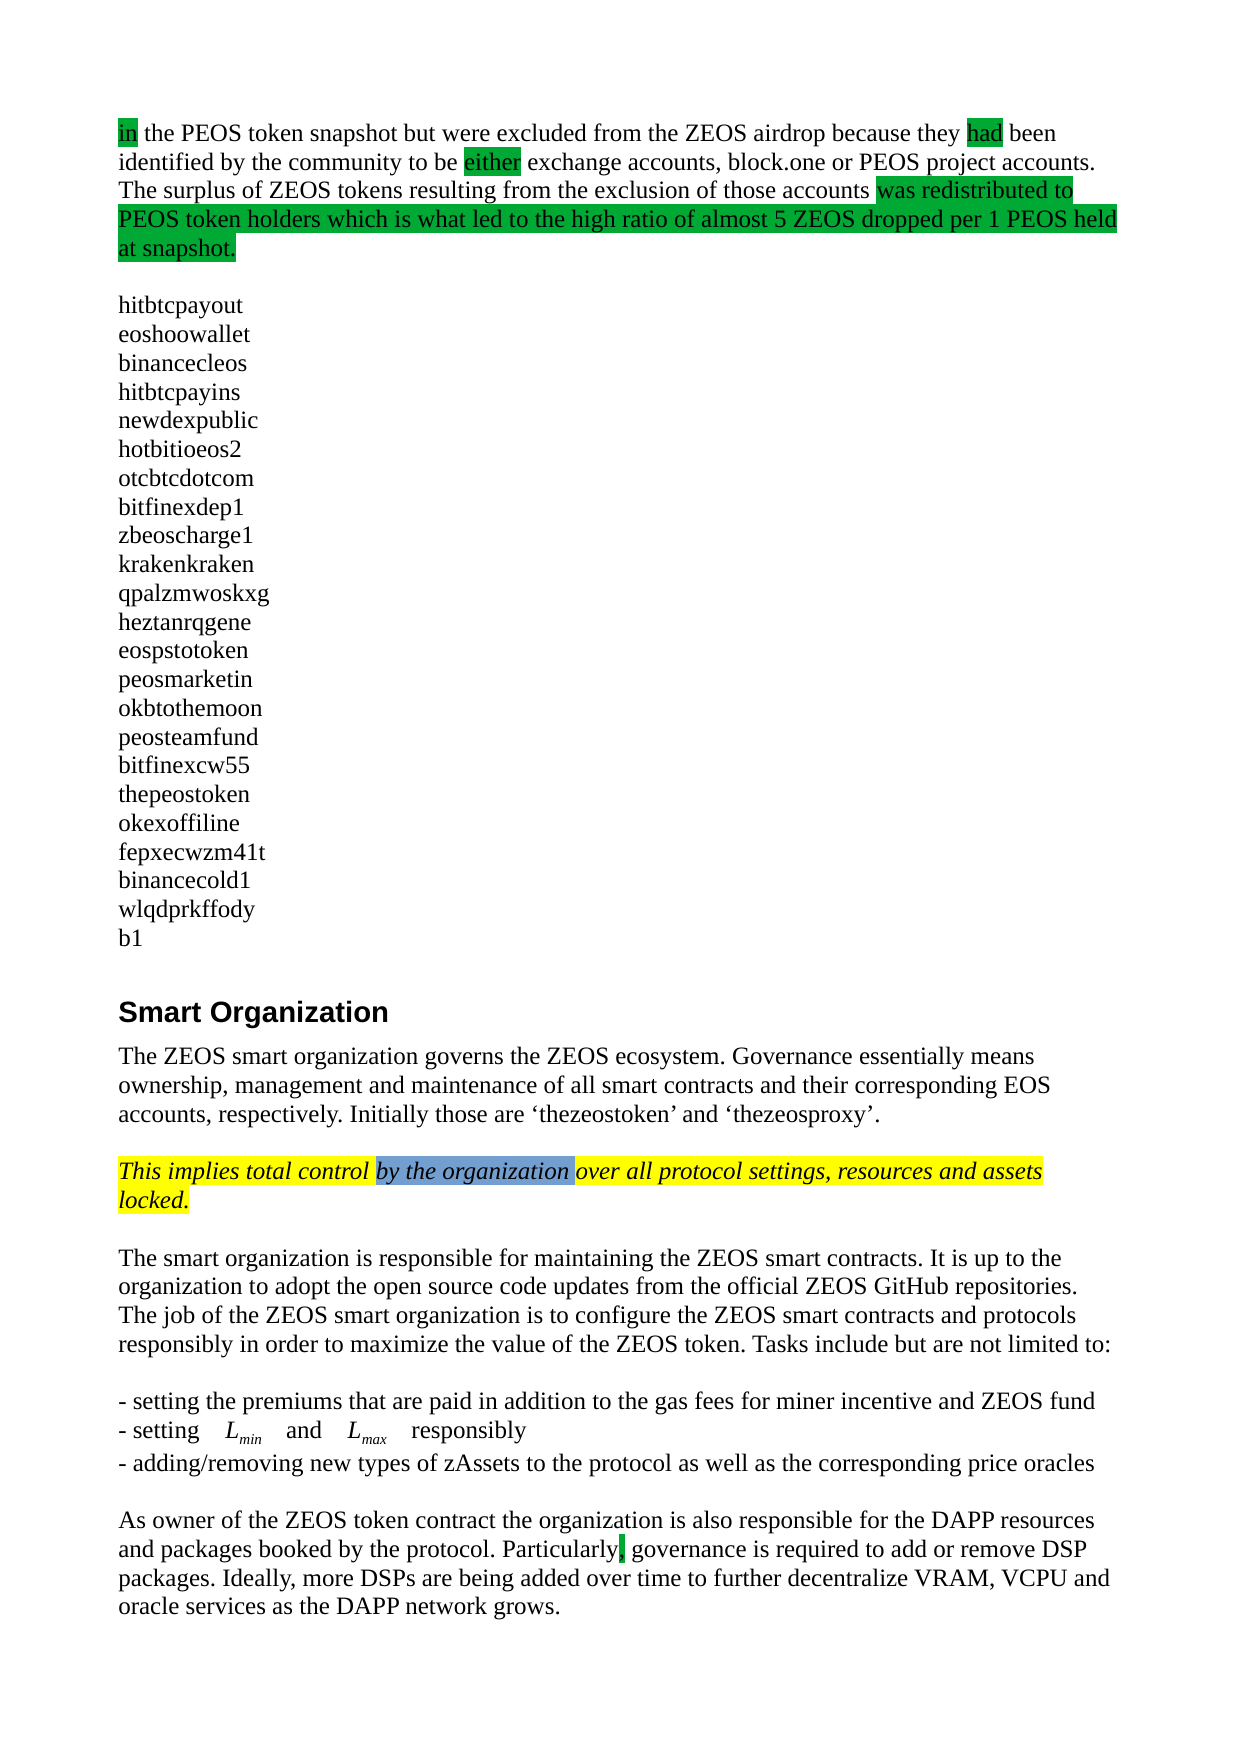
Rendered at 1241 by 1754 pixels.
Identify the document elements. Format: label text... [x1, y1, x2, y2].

text in the PEOS token snapshot but were excluded from the ZEOS airdrop because they had been identified by the community to be either exchange accounts, block.one or PEOS project accounts. The surplus of ZEOS tokens resulting from the exclusion of those accounts was redistributed to PEOS token holders which is what led to the high ratio of almost 5 ZEOS dropped per 1 PEOS held at snapshot. [118, 118, 1122, 262]
text hitbtcpayout [118, 291, 1122, 319]
text peosmarketin [118, 664, 1122, 693]
text eoshoowallet [118, 319, 1122, 348]
text As owner of the ZEOS token contract the organization is also responsible for the DAPP resources and packages booked by the protocol. Particularly, governance is required to add or remove DSP packages. Ideally, more DSPs are being added over time to further decentralize VRAM, VCPU and oracle services as the DAPP network grows. [118, 1505, 1122, 1620]
text This implies total control by the organization over all protocol settings, resources and assets locked. [118, 1156, 1122, 1214]
text qpalzmwoskxg [118, 578, 1122, 607]
text The ZEOS smart organization governs the ZEOS ecosystem. Governance essentially means ownership, management and maintenance of all smart contracts and their corresponding EOS accounts, respectively. Initially those are ‘thezeostoken’ and ‘thezeosproxy’. [118, 1041, 1122, 1128]
text zbeoscharge1 [118, 521, 1122, 549]
text krakenkraken [118, 549, 1122, 578]
text bitfinexdep1 [118, 492, 1122, 521]
text okbtothemoon [118, 693, 1122, 722]
text okexoffiline [118, 808, 1122, 837]
text newdexpublic [118, 406, 1122, 434]
text - adding/removing new types of zAssets to the protocol as well as the corresponding price oracles [118, 1448, 1122, 1476]
text eospstotoken [118, 636, 1122, 664]
text binancecold1 [118, 866, 1122, 894]
text b1 [118, 923, 1122, 952]
text heztanrqgene [118, 607, 1122, 636]
text hotbitioeos2 [118, 434, 1122, 463]
text bitfinexcw55 [118, 751, 1122, 779]
text peosteamfund [118, 722, 1122, 751]
subtitle Smart Organization [118, 995, 1122, 1029]
text fepxecwzm41t [118, 837, 1122, 866]
text hitbtcpayins [118, 377, 1122, 406]
text The smart organization is responsible for maintaining the ZEOS smart contracts. It is up to the organization to adopt the open source code updates from the official ZEOS GitHub repositories. The job of the ZEOS smart organization is to configure the ZEOS smart contracts and protocols responsibly in order to maximize the value of the ZEOS token. Tasks include but are not limited to: [118, 1243, 1122, 1358]
text thepeostoken [118, 779, 1122, 808]
text binancecleos [118, 348, 1122, 377]
text - setting the premiums that are paid in addition to the gas fees for miner incentive and ZEOS fund [118, 1386, 1122, 1415]
text otcbtcdotcom [118, 463, 1122, 492]
text - setting and responsibly [118, 1415, 1122, 1448]
text wlqdprkffody [118, 894, 1122, 923]
